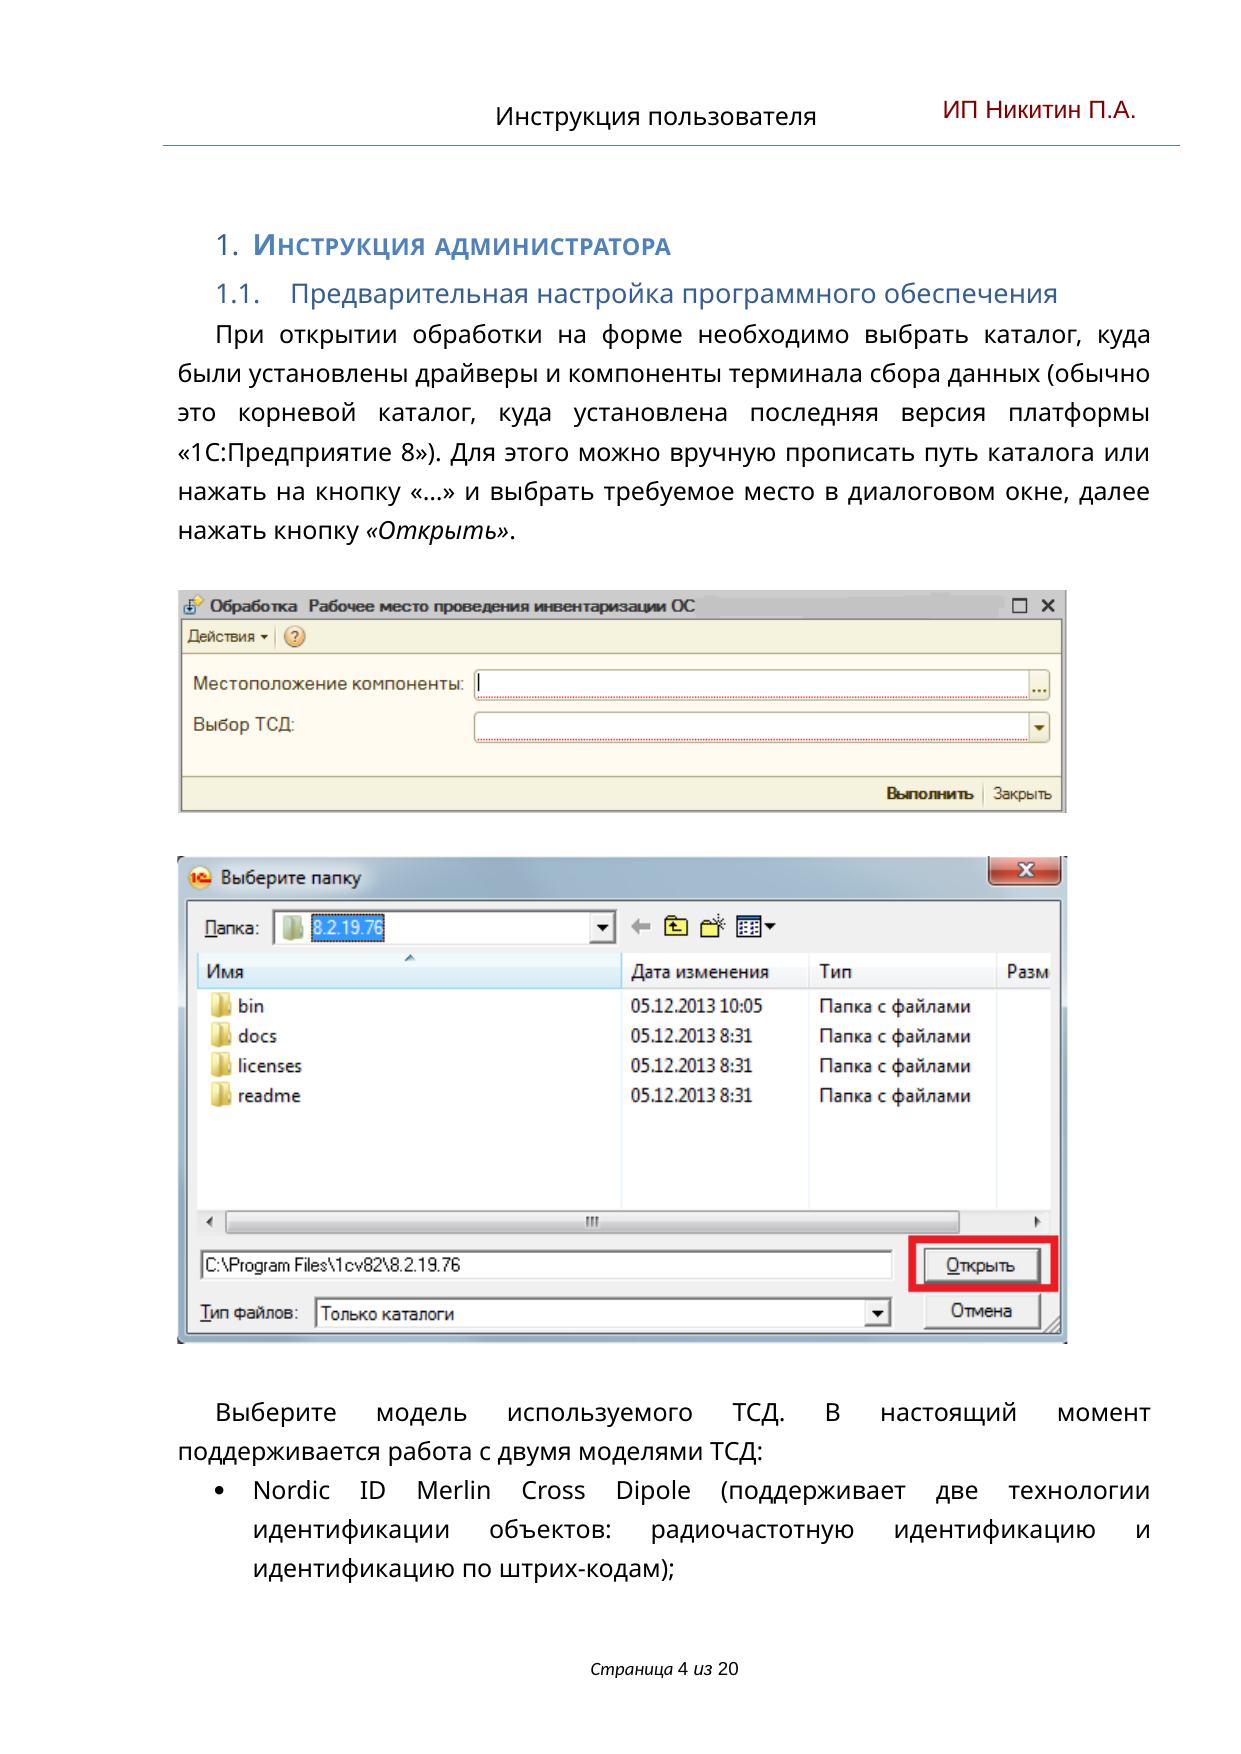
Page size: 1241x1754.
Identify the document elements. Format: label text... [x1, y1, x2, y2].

subtitle Предварительная настройка программного обеспечения [215, 274, 1152, 311]
list Выберите модель используемого ТСД. В настоящий момент поддерживается работа с двумя моделями ТСД: [177, 1394, 1152, 1468]
list При открытии обработки на форме необходимо выбрать каталог, куда были установлены драйверы и компоненты терминала сбора данных (обычно это корневой каталог, куда установлена последняя версия платформы «1С:Предприятие 8»). Для этого можно вручную прописать путь каталога или нажать на кнопку «…» и выбрать требуемое место в диалоговом окне, далее нажать кнопку «Открыть». [177, 317, 1152, 547]
subtitle Инструкция администратора [215, 224, 1152, 264]
picture [177, 856, 1068, 1344]
list Nordic ID Merlin Cross Dipole (поддерживает две технологии идентификации объектов: радиочастотную идентификацию и идентификацию по штрих-кодам); [215, 1473, 1152, 1585]
picture [177, 590, 1068, 813]
